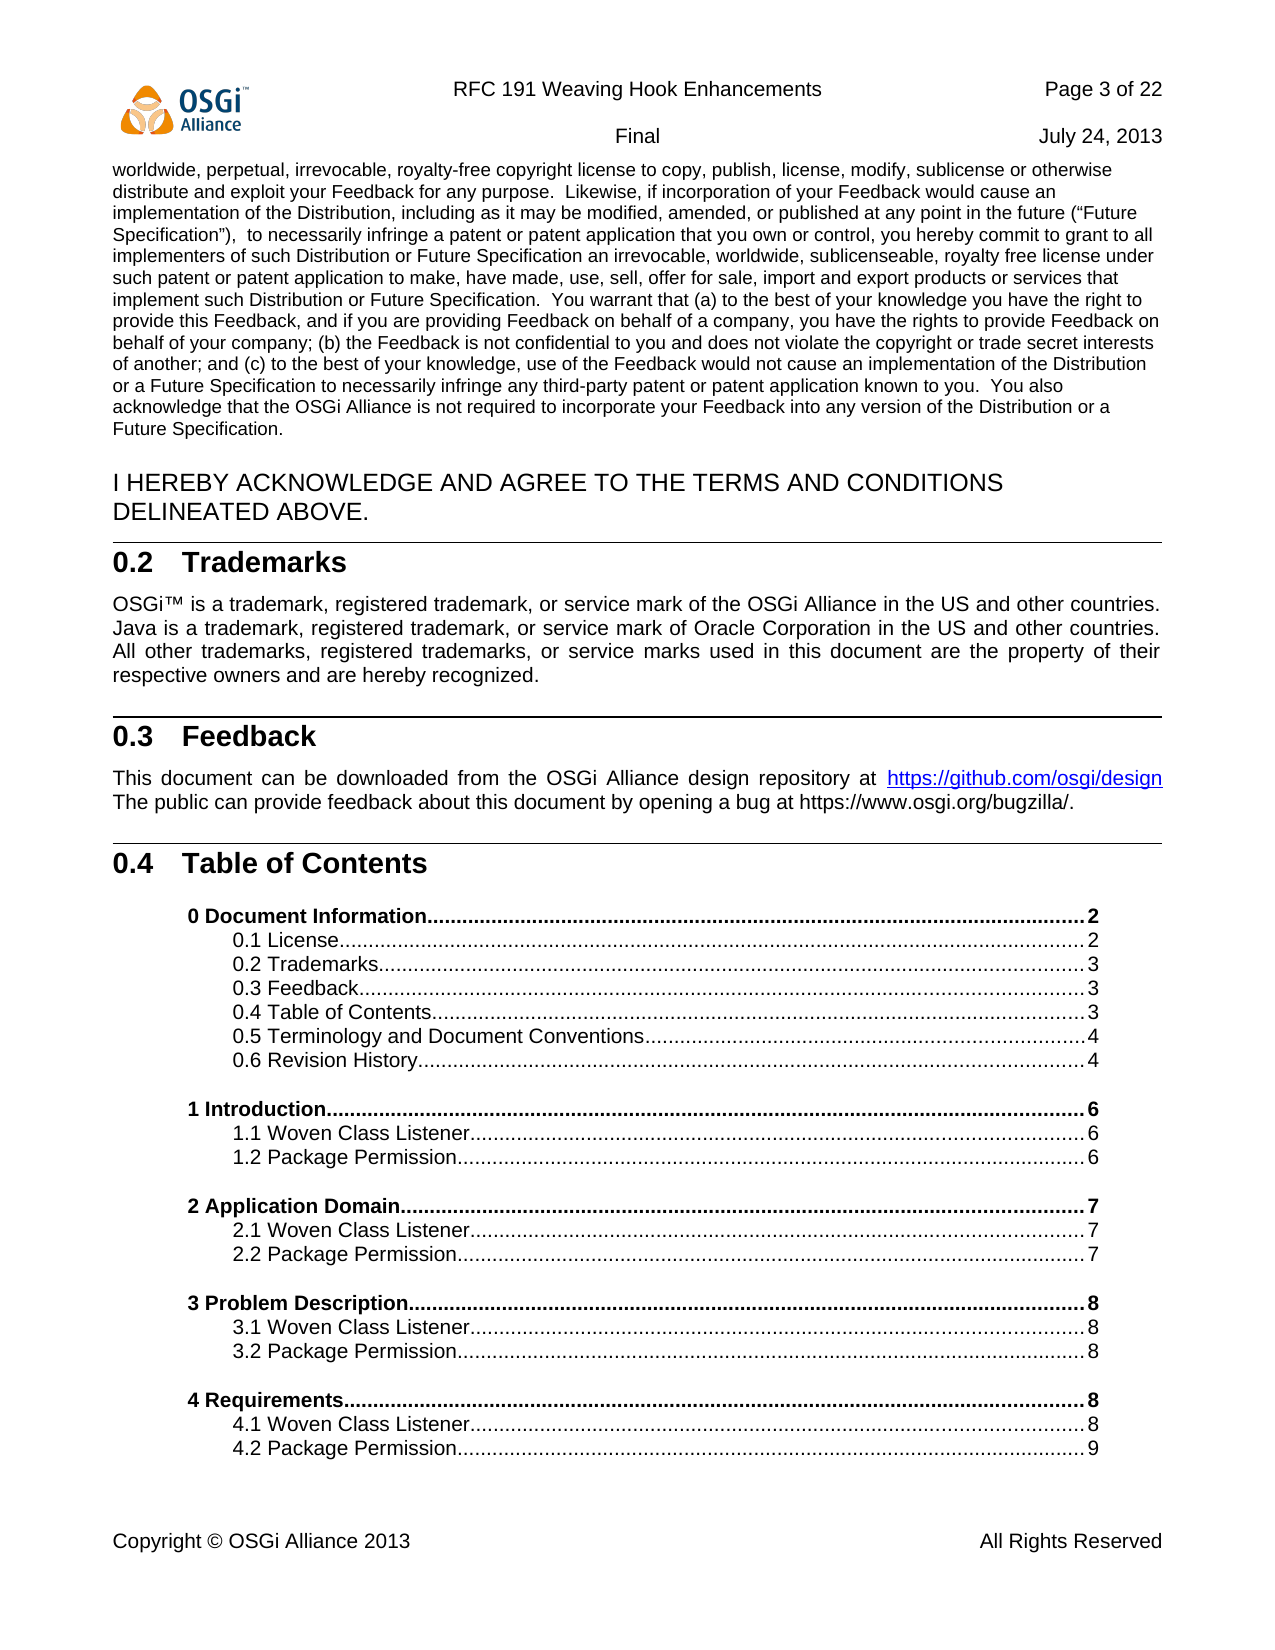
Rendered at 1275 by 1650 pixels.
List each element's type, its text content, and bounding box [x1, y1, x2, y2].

text 0.1 License 2 [232, 928, 1162, 952]
text 3.2 Package Permission 8 [232, 1339, 1162, 1363]
subtitle Feedback [112, 717, 1162, 753]
text 0.4 Table of Contents 3 [232, 1000, 1162, 1024]
text 2.1 Woven Class Listener 7 [232, 1218, 1162, 1242]
text 2.2 Package Permission 7 [232, 1242, 1162, 1266]
text OSGi™ is a trademark, registered trademark, or service mark of the OSGi Alliance in the US and other countries. Java is a trademark, registered trademark, or service mark of Oracle Corporation in the US and other countries. All other trademarks, registered trademarks, or service marks used in this document are the property of their respective owners and are hereby recognized. [112, 591, 1162, 687]
text 1.2 Package Permission 6 [232, 1145, 1162, 1169]
text 0.5 Terminology and Document Conventions 4 [232, 1024, 1162, 1048]
text 4 Requirements 8 [187, 1388, 1162, 1412]
text 3.1 Woven Class Listener 8 [232, 1315, 1162, 1339]
text 0.6 Revision History 4 [232, 1048, 1162, 1072]
text worldwide, perpetual, irrevocable, royalty-free copyright license to copy, publish, license, modify, sublicense or otherwise distribute and exploit your Feedback for any purpose. Likewise, if incorporation of your Feedback would cause an implementation of the Distribution, including as it may be modified, amended, or published at any point in the future (“Future Specification”), to necessarily infringe a patent or patent application that you own or control, you hereby commit to grant to all implementers of such Distribution or Future Specification an irrevocable, worldwide, sublicenseable, royalty free license under such patent or patent application to make, have made, use, sell, offer for sale, import and export products or services that implement such Distribution or Future Specification. You warrant that (a) to the best of your knowledge you have the right to provide this Feedback, and if you are providing Feedback on behalf of a company, you have the rights to provide Feedback on behalf of your company; (b) the Feedback is not confidential to you and does not violate the copyright or trade secret interests of another; and (c) to the best of your knowledge, use of the Feedback would not cause an implementation of the Distribution or a Future Specification to necessarily infringe any third-party patent or patent application known to you. You also acknowledge that the OSGi Alliance is not required to incorporate your Feedback into any version of the Distribution or a Future Specification. [112, 159, 1162, 439]
text 0 Document Information 2 [187, 904, 1162, 928]
text 3 Problem Description 8 [187, 1291, 1162, 1315]
subtitle Table of Contents [112, 844, 1162, 879]
text This document can be downloaded from the OSGi Alliance design repository at https://github.com/osgi/design The public can provide feedback about this document by opening a bug at https://www.osgi.org/bugzilla/. [112, 766, 1162, 813]
picture [113, 78, 257, 142]
text 4.2 Package Permission 9 [232, 1436, 1162, 1459]
text 0.3 Feedback 3 [232, 976, 1162, 1000]
text 4.1 Woven Class Listener 8 [232, 1412, 1162, 1436]
text 0.2 Trademarks 3 [232, 952, 1162, 976]
text 2 Application Domain 7 [187, 1194, 1162, 1218]
subtitle Trademarks [112, 543, 1162, 579]
text I HEREBY ACKNOWLEDGE AND AGREE TO THE TERMS AND CONDITIONS DELINEATED ABOVE. [112, 468, 1162, 526]
text 1 Introduction 6 [187, 1097, 1162, 1121]
text 1.1 Woven Class Listener 6 [232, 1121, 1162, 1145]
